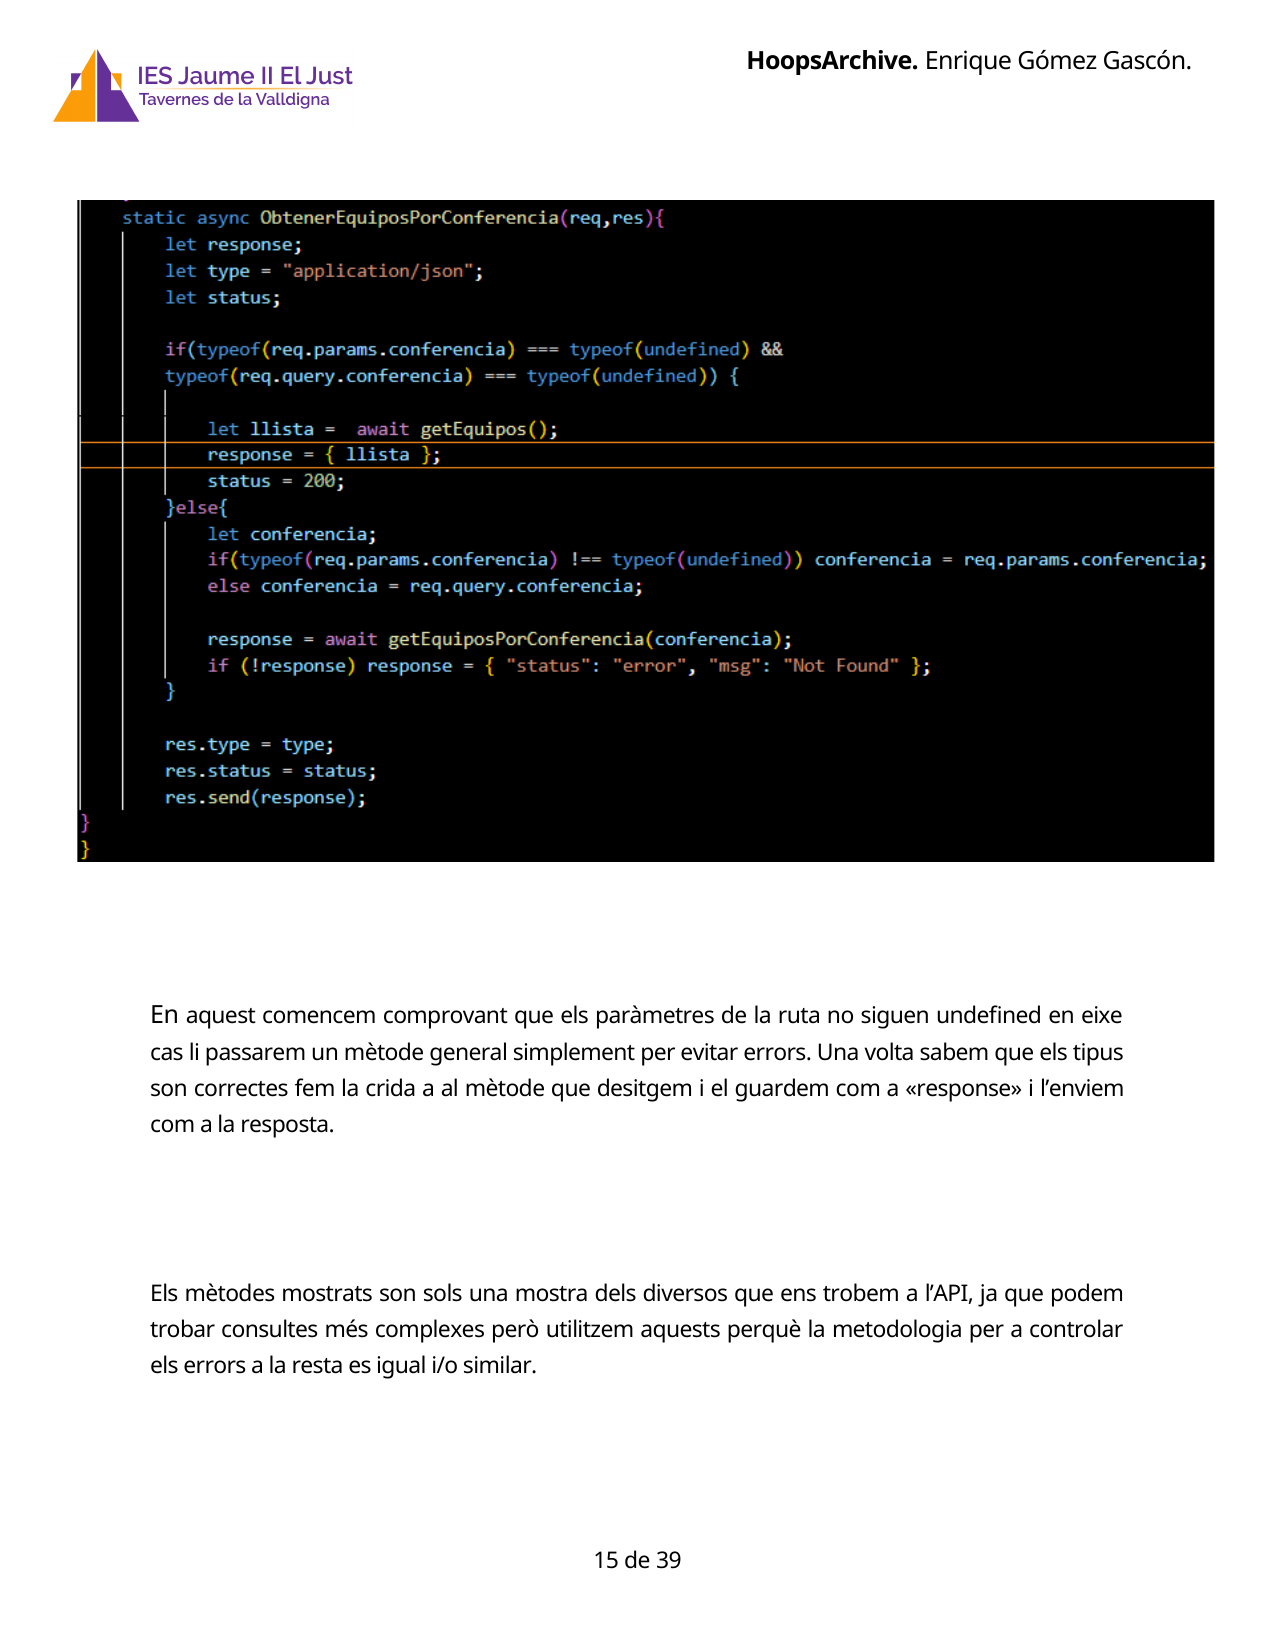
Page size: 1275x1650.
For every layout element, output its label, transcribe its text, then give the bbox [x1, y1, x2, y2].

picture [77, 200, 1215, 862]
picture [49, 42, 353, 129]
text En aquest comencem comprovant que els paràmetres de la ruta no siguen undefined en eixe cas li passarem un mètode general simplement per evitar errors. Una volta sabem que els tipus son correctes fem la crida a al mètode que desitgem i el guardem com a «response» i l’enviem com a la resposta. [150, 997, 1124, 1139]
text Els mètodes mostrats son sols una mostra dels diversos que ens trobem a l’API, ja que podem trobar consultes més complexes però utilitzem aquests perquè la metodologia per a controlar els errors a la resta es igual i/o similar. [150, 1277, 1124, 1380]
